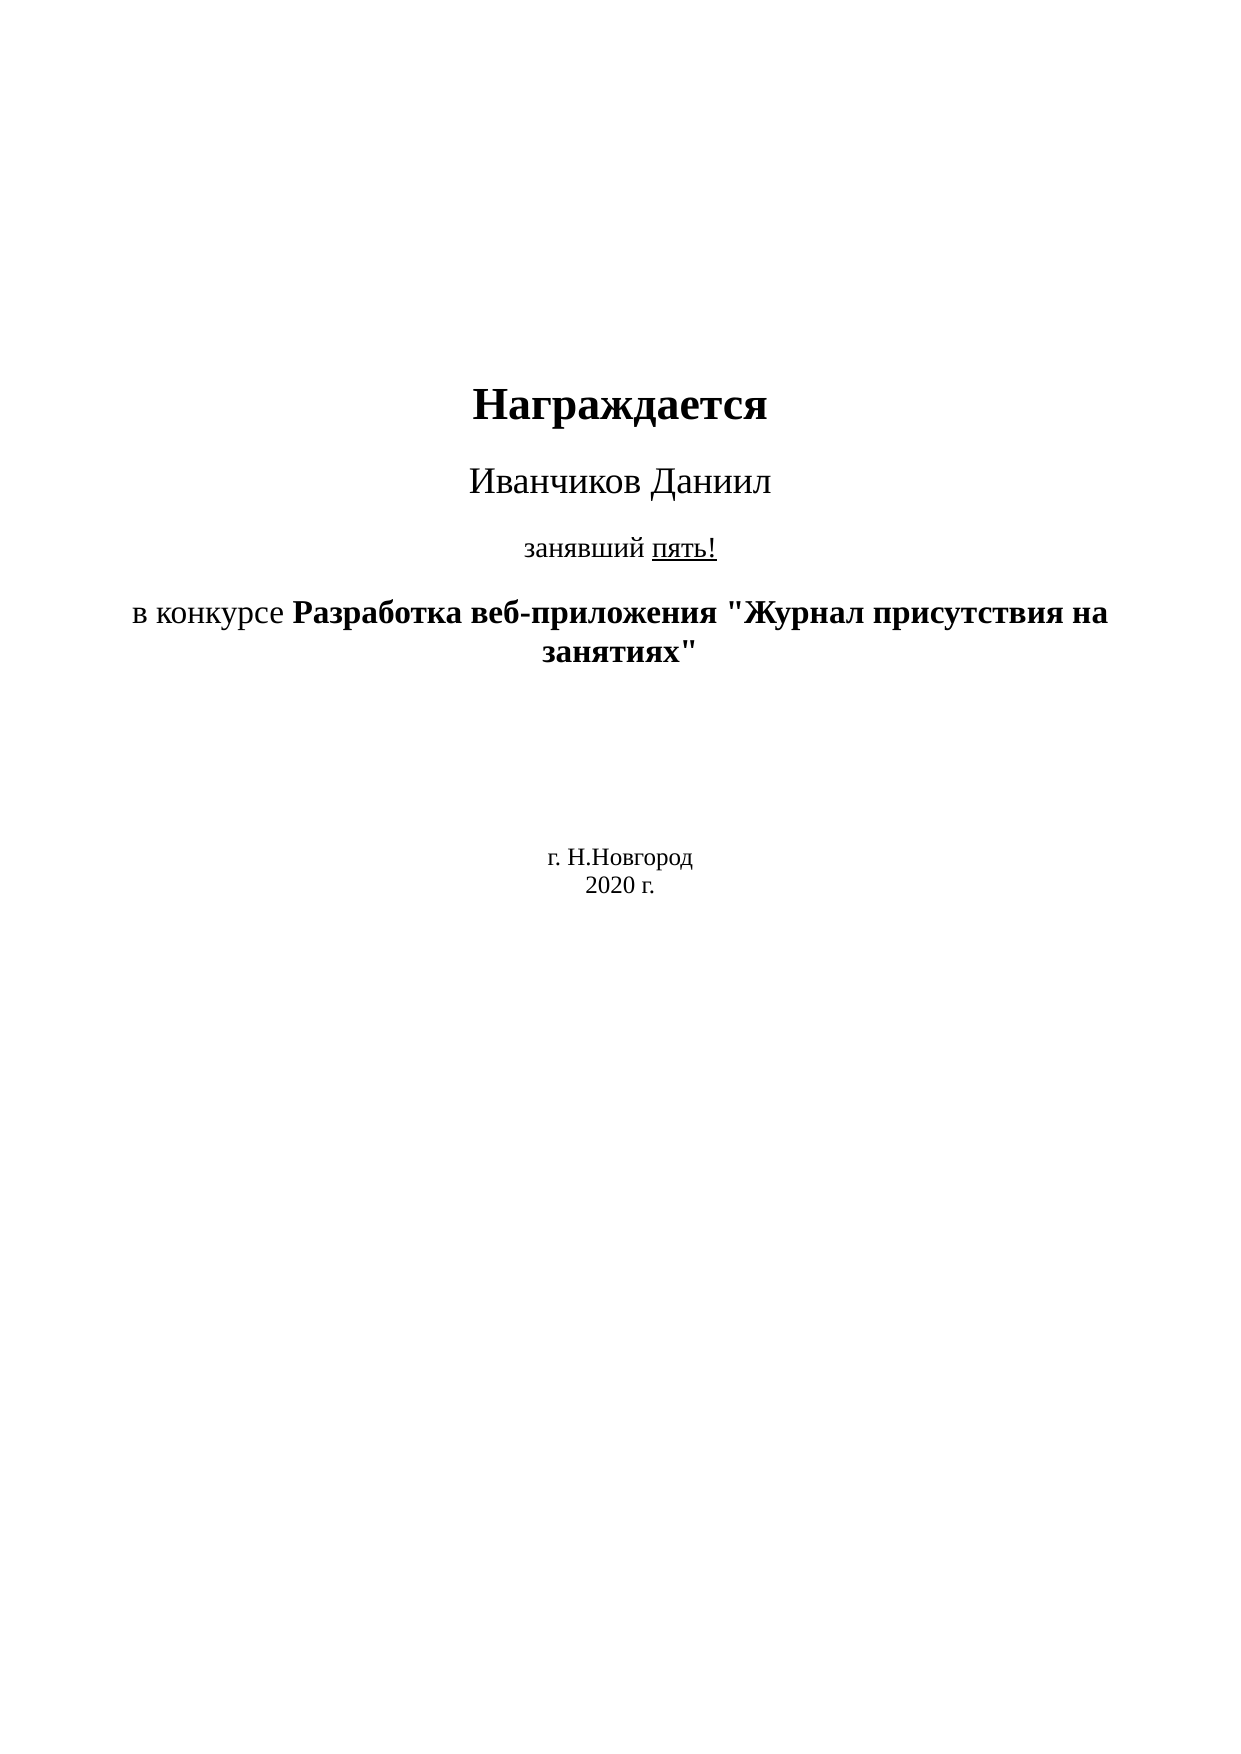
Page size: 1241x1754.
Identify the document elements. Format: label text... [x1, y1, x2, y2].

text 2020 г. [118, 870, 1122, 899]
text в конкурсе Разработка веб-приложения "Журнал присутствия на занятиях" [118, 592, 1122, 669]
text занявший пять! [118, 530, 1122, 564]
text г. Н.Новгород [118, 842, 1122, 870]
text Иванчиков Даниил [118, 458, 1122, 501]
text Награждается [118, 377, 1122, 429]
